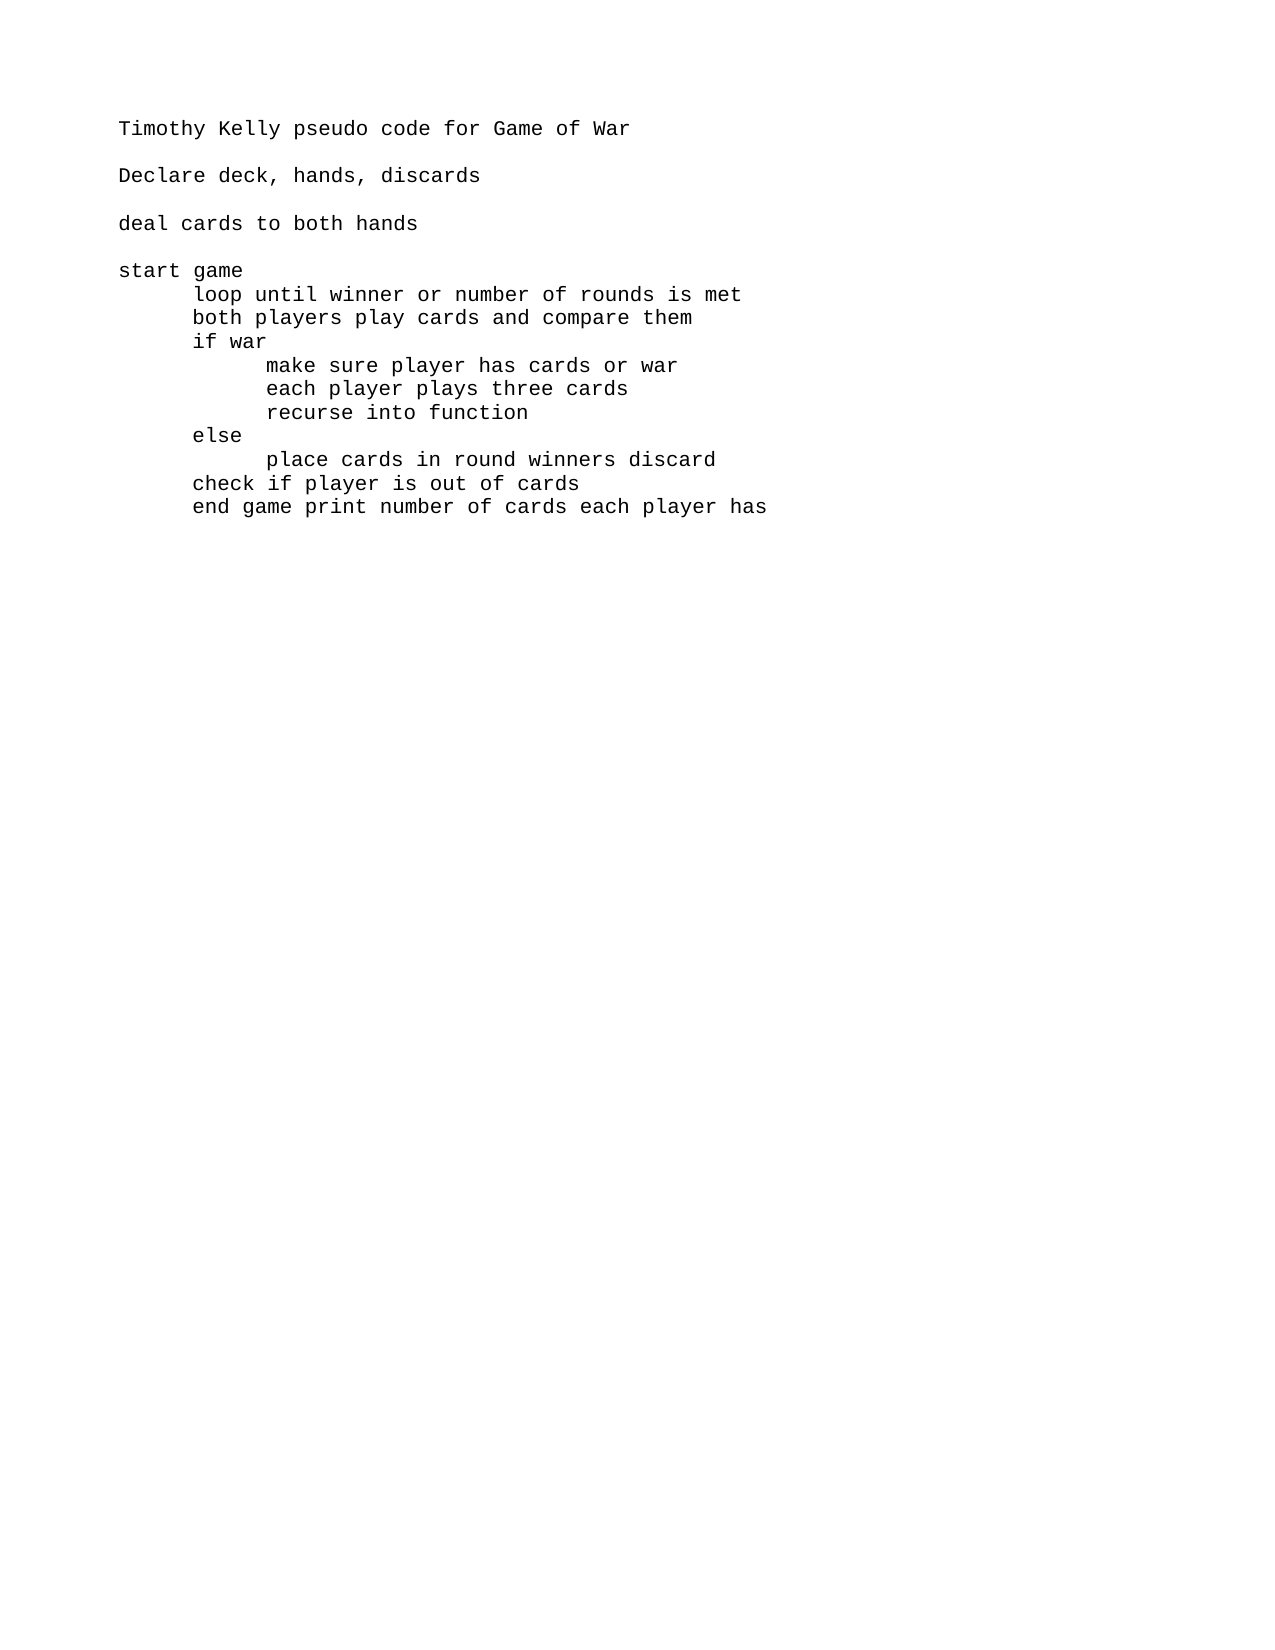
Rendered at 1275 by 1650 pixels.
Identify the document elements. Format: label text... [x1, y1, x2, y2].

text if war [118, 331, 1157, 354]
text Declare deck, hands, discards [118, 165, 1157, 189]
text start game [118, 260, 1157, 284]
text place cards in round winners discard [118, 449, 1157, 473]
text check if player is out of cards [118, 473, 1157, 496]
text else [118, 426, 1157, 449]
text loop until winner or number of rounds is met [118, 284, 1157, 307]
text each player plays three cards [118, 378, 1157, 402]
text recurse into function [118, 402, 1157, 426]
text make sure player has cards or war [118, 354, 1157, 378]
text both players play cards and compare them [118, 307, 1157, 331]
text Timothy Kelly pseudo code for Game of War [118, 118, 1157, 142]
text end game print number of cards each player has [118, 496, 1157, 520]
text deal cards to both hands [118, 213, 1157, 236]
